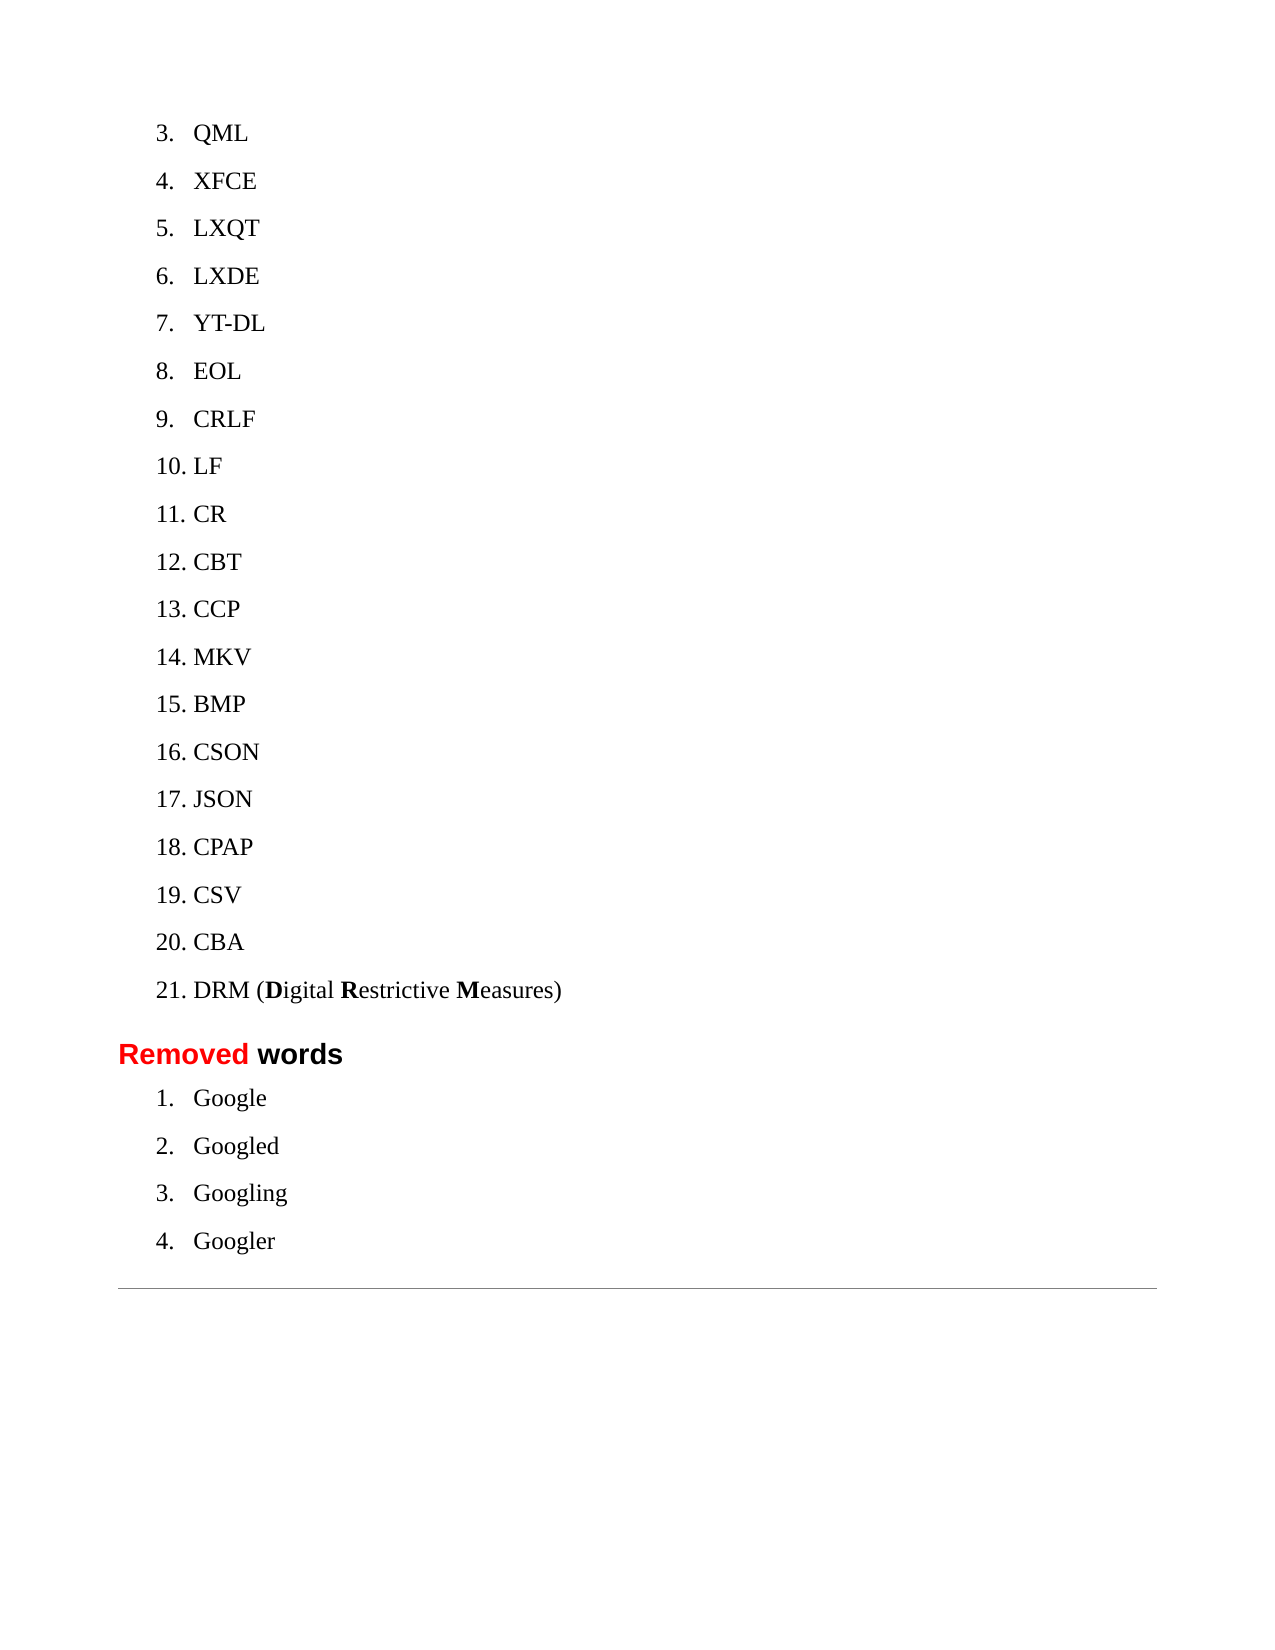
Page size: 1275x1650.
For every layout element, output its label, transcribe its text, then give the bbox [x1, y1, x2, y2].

list QML [156, 118, 1157, 147]
list LF [156, 451, 1157, 480]
list CRLF [156, 404, 1157, 432]
list YT-DL [156, 308, 1157, 337]
list Google [156, 1083, 1157, 1112]
list DRM (Digital Restrictive Measures) [156, 975, 1157, 1004]
list LXDE [156, 261, 1157, 290]
list Googling [156, 1178, 1157, 1207]
list JSON [156, 784, 1157, 813]
list CBA [156, 927, 1157, 956]
list EOL [156, 356, 1157, 385]
list BMP [156, 689, 1157, 718]
list CSV [156, 880, 1157, 908]
list LXQT [156, 213, 1157, 242]
list CCP [156, 594, 1157, 623]
subtitle Removed words [118, 1037, 1157, 1071]
list CSON [156, 737, 1157, 766]
list CBT [156, 547, 1157, 575]
list Googled [156, 1131, 1157, 1159]
list Googler [156, 1226, 1157, 1255]
list CPAP [156, 832, 1157, 861]
list XFCE [156, 166, 1157, 194]
list MKV [156, 642, 1157, 671]
list CR [156, 499, 1157, 528]
